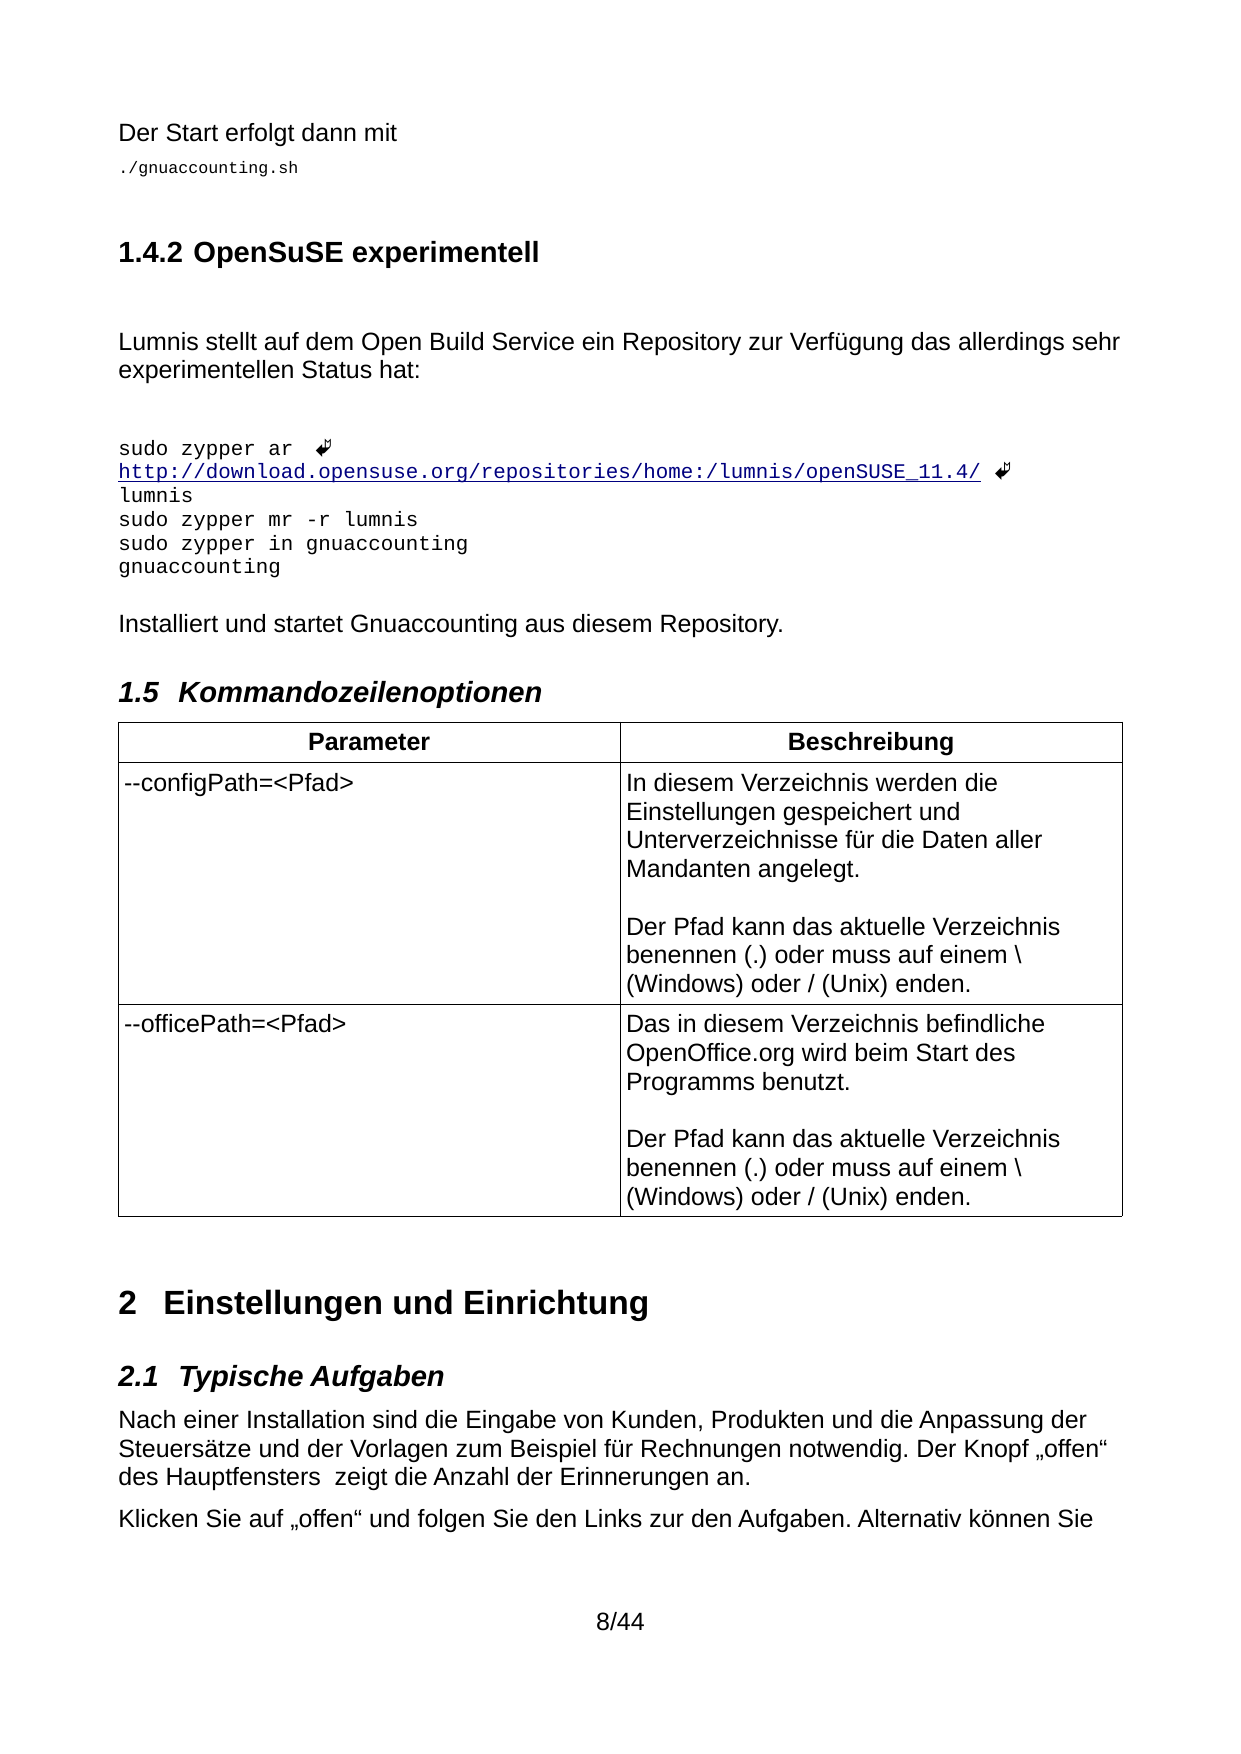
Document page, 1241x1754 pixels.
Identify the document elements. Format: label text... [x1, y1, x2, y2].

subtitle OpenSuSE experimentell [118, 234, 1122, 268]
text lumnis [118, 485, 1122, 509]
text Installiert und startet Gnuaccounting aus diesem Repository. [118, 609, 1122, 638]
text gnuaccounting [118, 556, 1122, 580]
table_cell --officePath=<Pfad> [119, 1005, 620, 1216]
table_header Parameter [119, 723, 620, 762]
table_cell Das in diesem Verzeichnis befindliche OpenOffice.org wird beim Start des Programms benutzt. Der Pfad kann das aktuelle Verzeichnis benennen (.) oder muss auf einem \ (Windows) oder / (Unix) enden. [621, 1005, 1122, 1216]
text Klicken Sie auf „offen“ und folgen Sie den Links zur den Aufgaben. Alternativ können Sie [118, 1503, 1122, 1532]
text ./gnuaccounting.sh [118, 159, 1122, 197]
text Der Start erfolgt dann mit [118, 118, 1122, 147]
table_header Beschreibung [621, 723, 1122, 762]
table_cell In diesem Verzeichnis werden die Einstellungen gespeichert und Unterverzeichnisse für die Daten aller Mandanten angelegt. Der Pfad kann das aktuelle Verzeichnis benennen (.) oder muss auf einem \ (Windows) oder / (Unix) enden. [621, 763, 1122, 1003]
text sudo zypper ar http://download.opensuse.org/repositories/home:/lumnis/openSUSE_11.4/  [118, 438, 1122, 485]
text Lumnis stellt auf dem Open Build Service ein Repository zur Verfügung das allerdings sehr experimentellen Status hat: [118, 327, 1122, 384]
table_cell --configPath=<Pfad> [119, 763, 620, 1003]
subtitle Typische Aufgaben [118, 1359, 1122, 1392]
subtitle Einstellungen und Einrichtung [118, 1283, 1122, 1321]
text sudo zypper in gnuaccounting [118, 532, 1122, 556]
text sudo zypper mr -r lumnis [118, 509, 1122, 532]
text Nach einer Installation sind die Eingabe von Kunden, Produkten und die Anpassung der Steuersätze und der Vorlagen zum Beispiel für Rechnungen notwendig. Der Knopf „offen“ des Hauptfensters zeigt die Anzahl der Erinnerungen an. [118, 1405, 1122, 1491]
subtitle Kommandozeilenoptionen [118, 676, 1122, 709]
